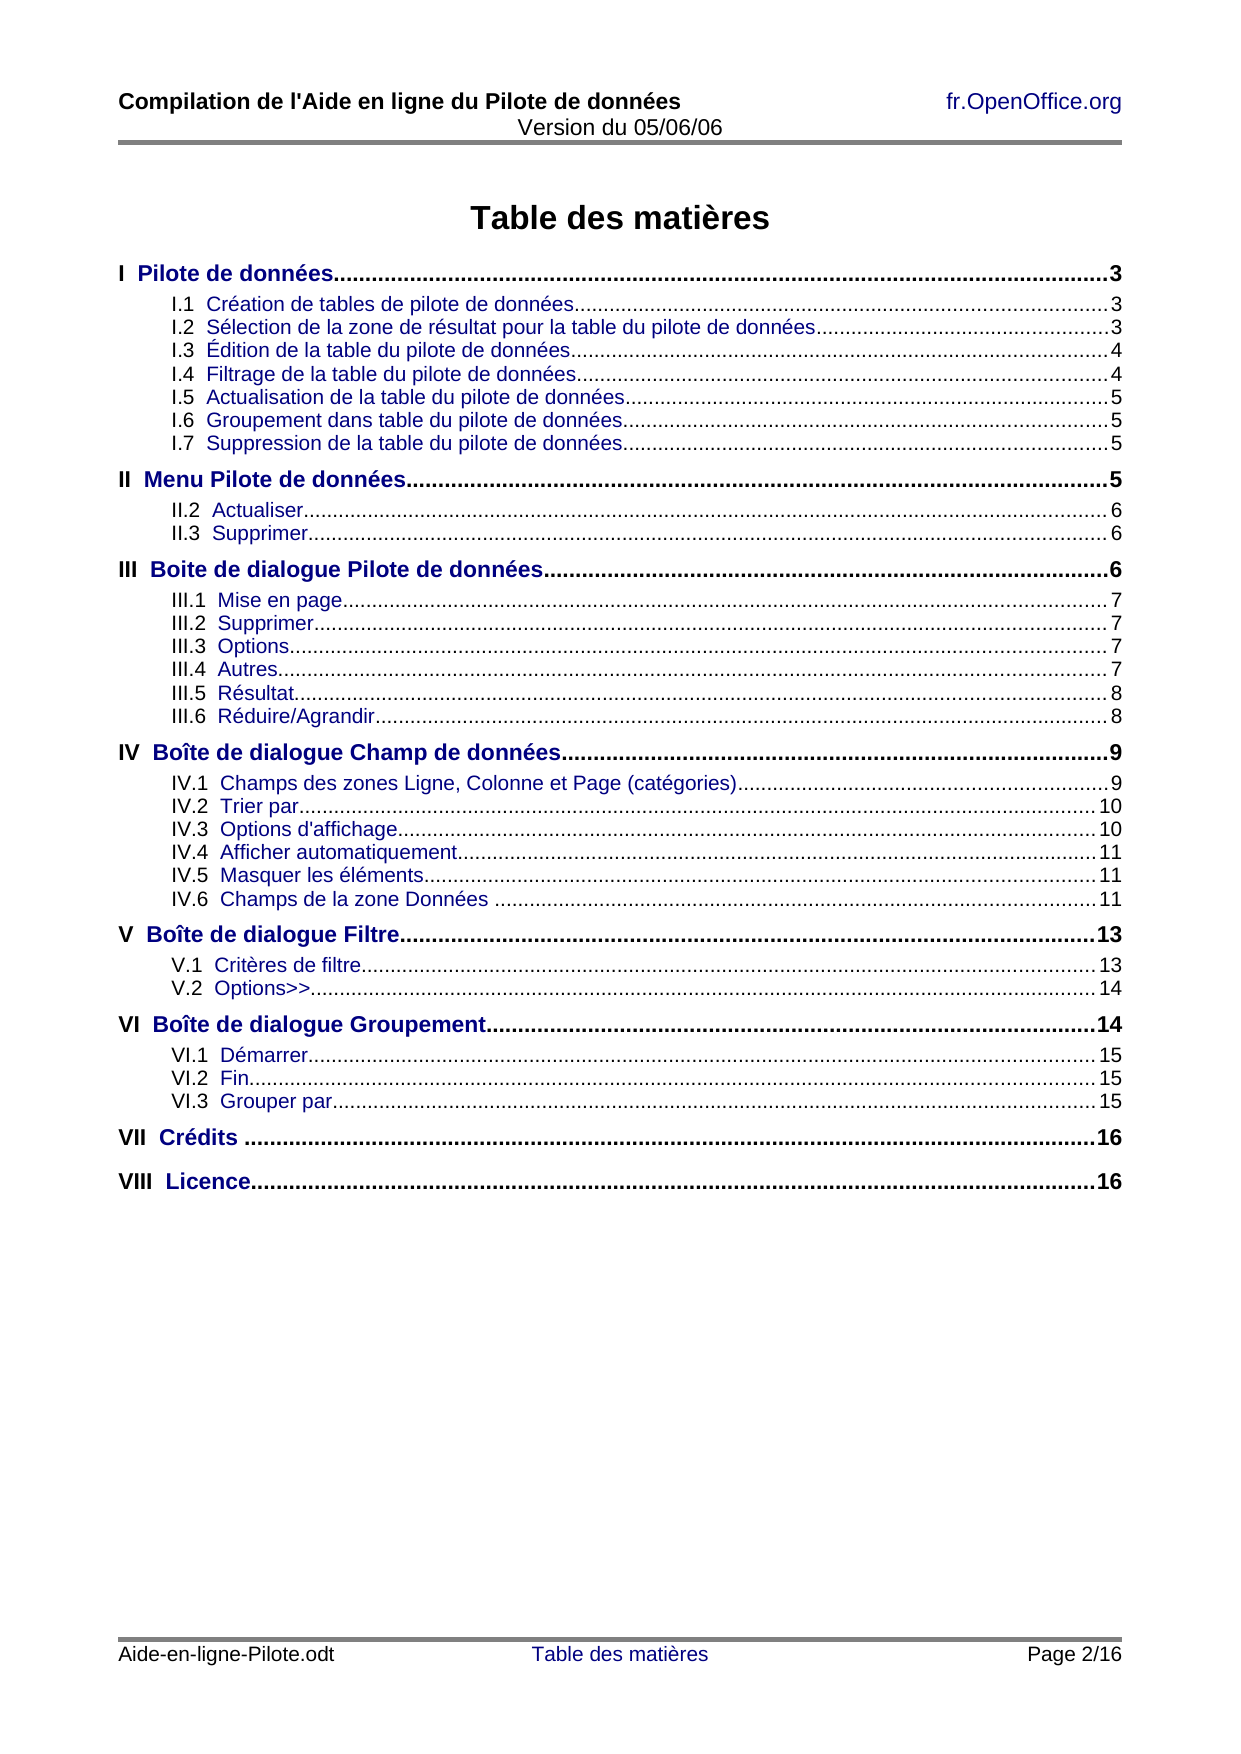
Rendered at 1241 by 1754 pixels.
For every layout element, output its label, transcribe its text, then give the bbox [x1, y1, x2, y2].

text I.1 Création de tables de pilote de données 3 [171, 293, 1122, 316]
text III Boite de dialogue Pilote de données 6 [118, 557, 1122, 582]
text VI Boîte de dialogue Groupement 14 [118, 1012, 1122, 1038]
text I.4 Filtrage de la table du pilote de données 4 [171, 362, 1122, 386]
text I Pilote de données 3 [118, 261, 1122, 287]
subtitle Table des matières [118, 199, 1122, 237]
text VI.1 Démarrer 15 [171, 1043, 1122, 1067]
text IV.6 Champs de la zone Données 11 [171, 887, 1122, 910]
text V Boîte de dialogue Filtre 13 [118, 922, 1122, 948]
text III.5 Résultat 8 [171, 681, 1122, 704]
text VII Crédits 16 [118, 1125, 1122, 1151]
text I.7 Suppression de la table du pilote de données 5 [171, 432, 1122, 455]
text III.4 Autres 7 [171, 658, 1122, 681]
text III.3 Options 7 [171, 635, 1122, 658]
text I.2 Sélection de la zone de résultat pour la table du pilote de données 3 [171, 316, 1122, 339]
text II.2 Actualiser 6 [171, 498, 1122, 522]
text VI.3 Grouper par 15 [171, 1090, 1122, 1113]
text VI.2 Fin 15 [171, 1067, 1122, 1090]
text III.1 Mise en page 7 [171, 588, 1122, 612]
text V.2 Options>> 14 [171, 977, 1122, 1000]
text IV.5 Masquer les éléments 11 [171, 864, 1122, 887]
text V.1 Critères de filtre 13 [171, 954, 1122, 977]
text III.2 Supprimer 7 [171, 612, 1122, 635]
text I.3 Édition de la table du pilote de données 4 [171, 339, 1122, 362]
text III.6 Réduire/Agrandir 8 [171, 704, 1122, 728]
text IV Boîte de dialogue Champ de données 9 [118, 739, 1122, 765]
text VIII Licence 16 [118, 1168, 1122, 1194]
text I.5 Actualisation de la table du pilote de données 5 [171, 386, 1122, 409]
text II Menu Pilote de données 5 [118, 467, 1122, 493]
text I.6 Groupement dans table du pilote de données 5 [171, 409, 1122, 432]
text IV.1 Champs des zones Ligne, Colonne et Page (catégories) 9 [171, 771, 1122, 794]
text IV.4 Afficher automatiquement 11 [171, 841, 1122, 864]
text II.3 Supprimer 6 [171, 522, 1122, 545]
text IV.3 Options d'affichage 10 [171, 817, 1122, 841]
text IV.2 Trier par 10 [171, 794, 1122, 817]
